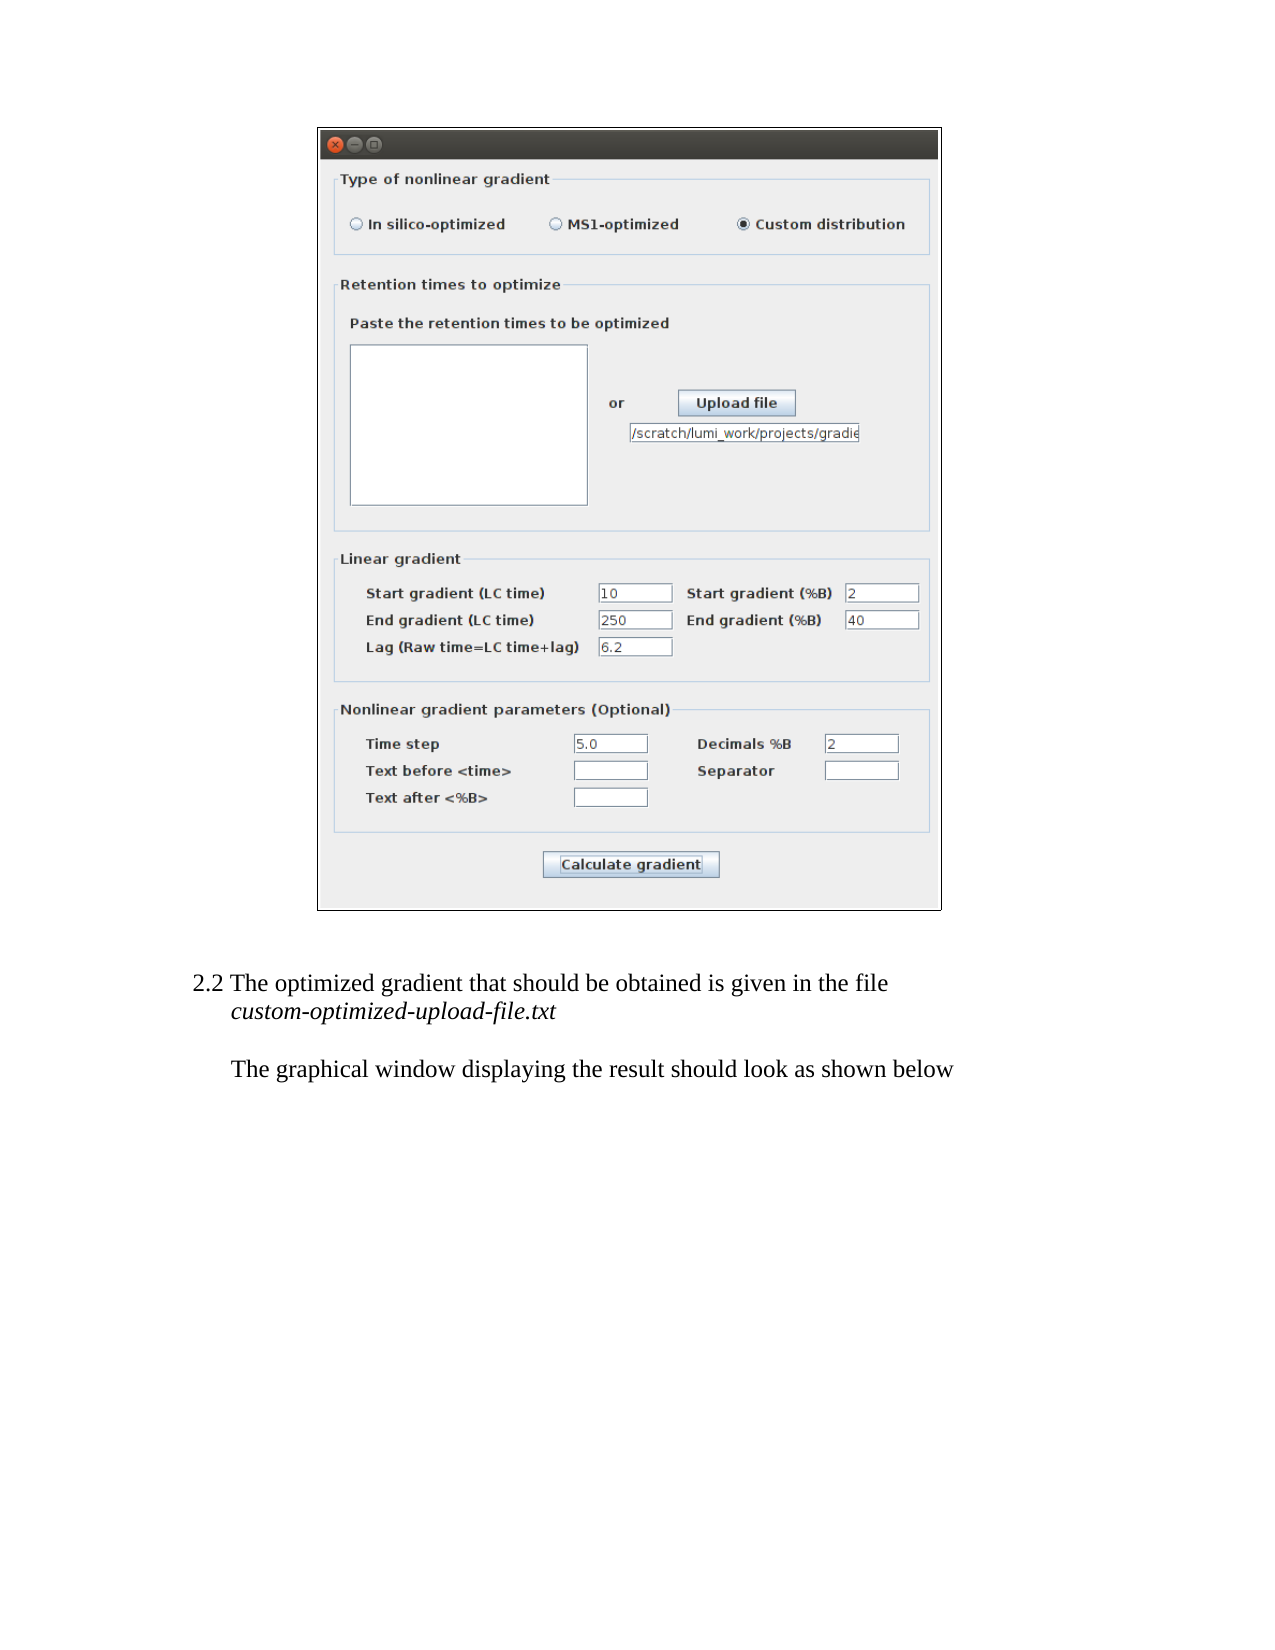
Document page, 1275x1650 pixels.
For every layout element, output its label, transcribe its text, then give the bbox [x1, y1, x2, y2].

list The graphical window displaying the result should look as shown below [193, 1054, 1157, 1083]
list 2.2 The optimized gradient that should be obtained is given in the file [156, 968, 1157, 996]
picture [503, 130, 884, 908]
list custom-optimized-upload-file.txt [193, 996, 1157, 1025]
